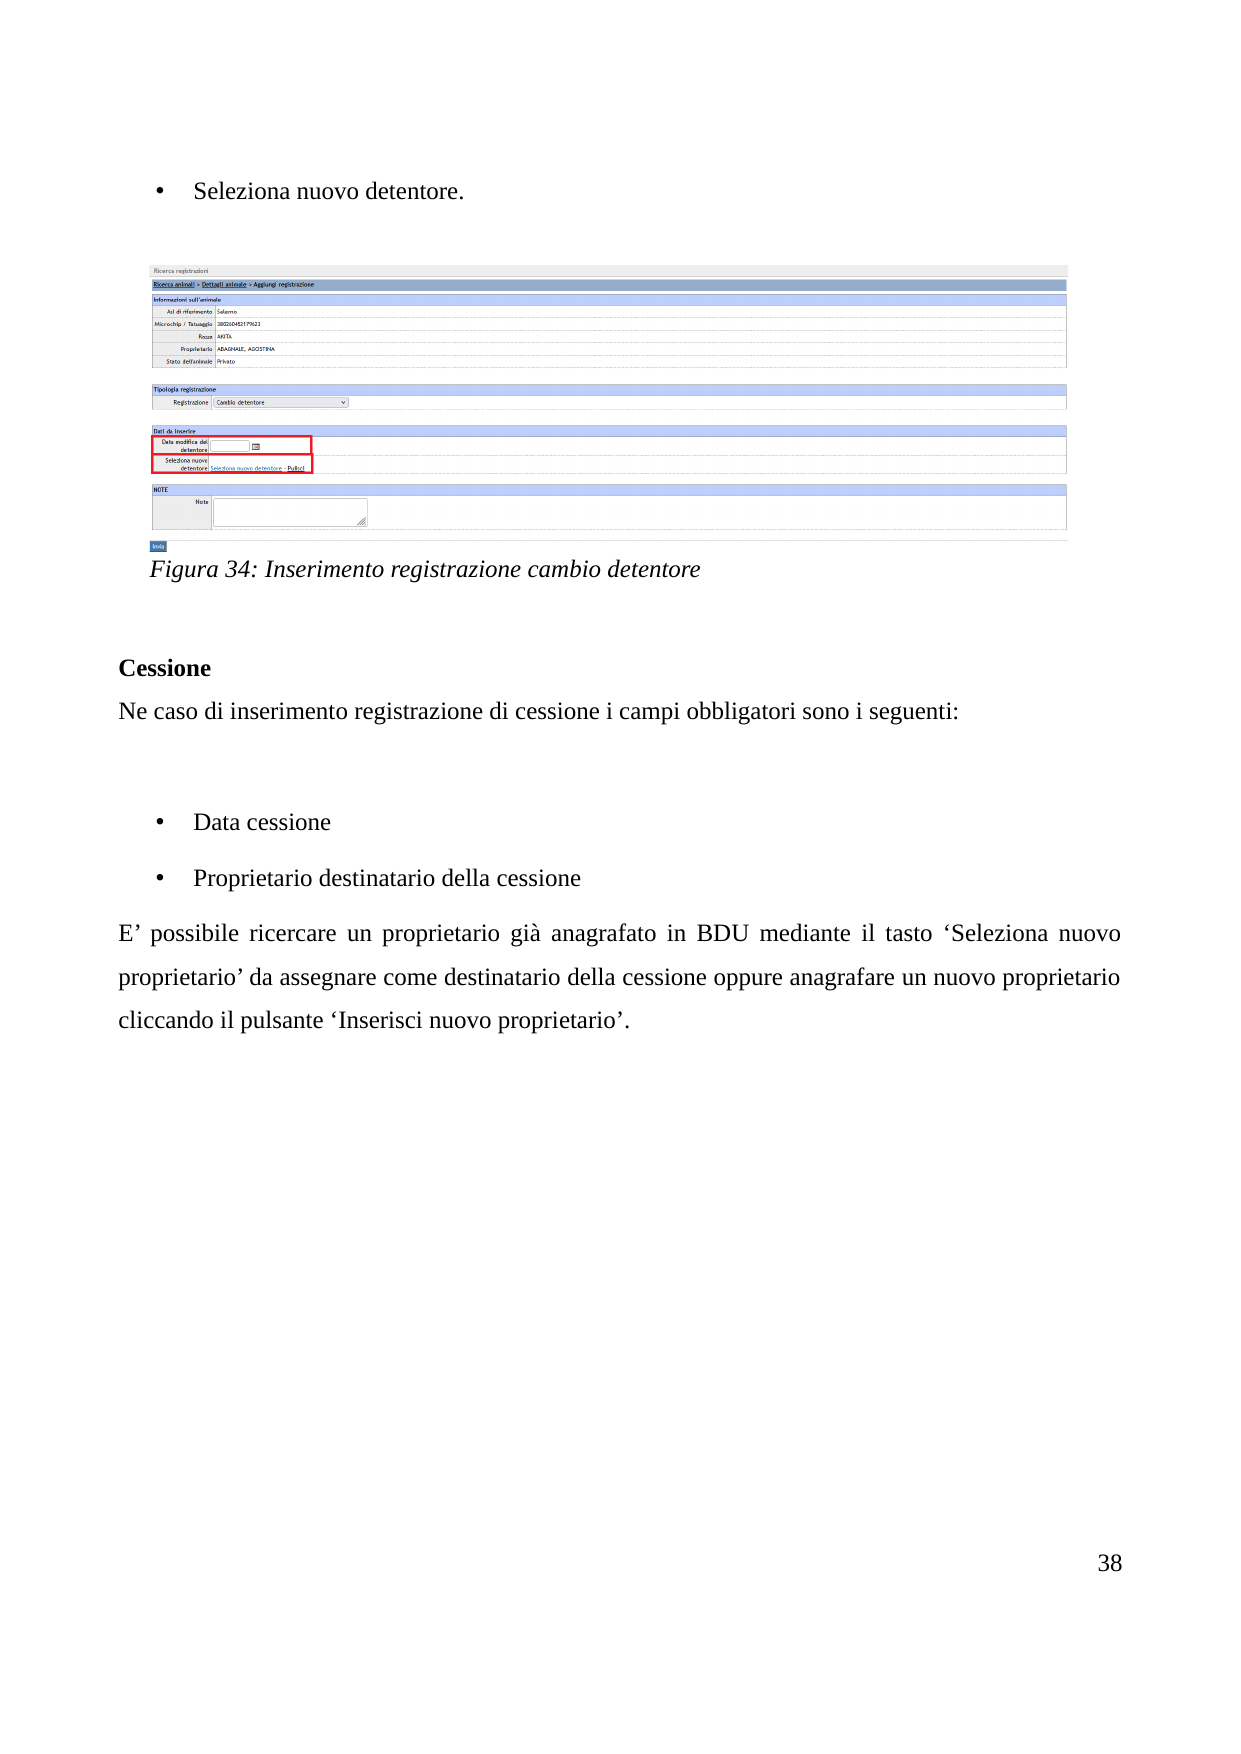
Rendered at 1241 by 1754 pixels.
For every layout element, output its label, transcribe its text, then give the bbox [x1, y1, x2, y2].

list Seleziona nuovo detentore. [156, 176, 1122, 205]
text Cessione Ne caso di inserimento registrazione di cessione i campi obbligatori sono i seguenti: [118, 653, 1122, 725]
list Data cessione [156, 807, 1122, 836]
list Proprietario destinatario della cessione [156, 863, 1122, 892]
text E’ possibile ricercare un proprietario già anagrafato in BDU mediante il tasto ‘Seleziona nuovo proprietario’ da assegnare come destinatario della cessione oppure anagrafare un nuovo proprietario cliccando il pulsante ‘Inserisci nuovo proprietario’. [118, 918, 1122, 1033]
text Figura 34: Inserimento registrazione cambio detentore [149, 554, 1068, 583]
